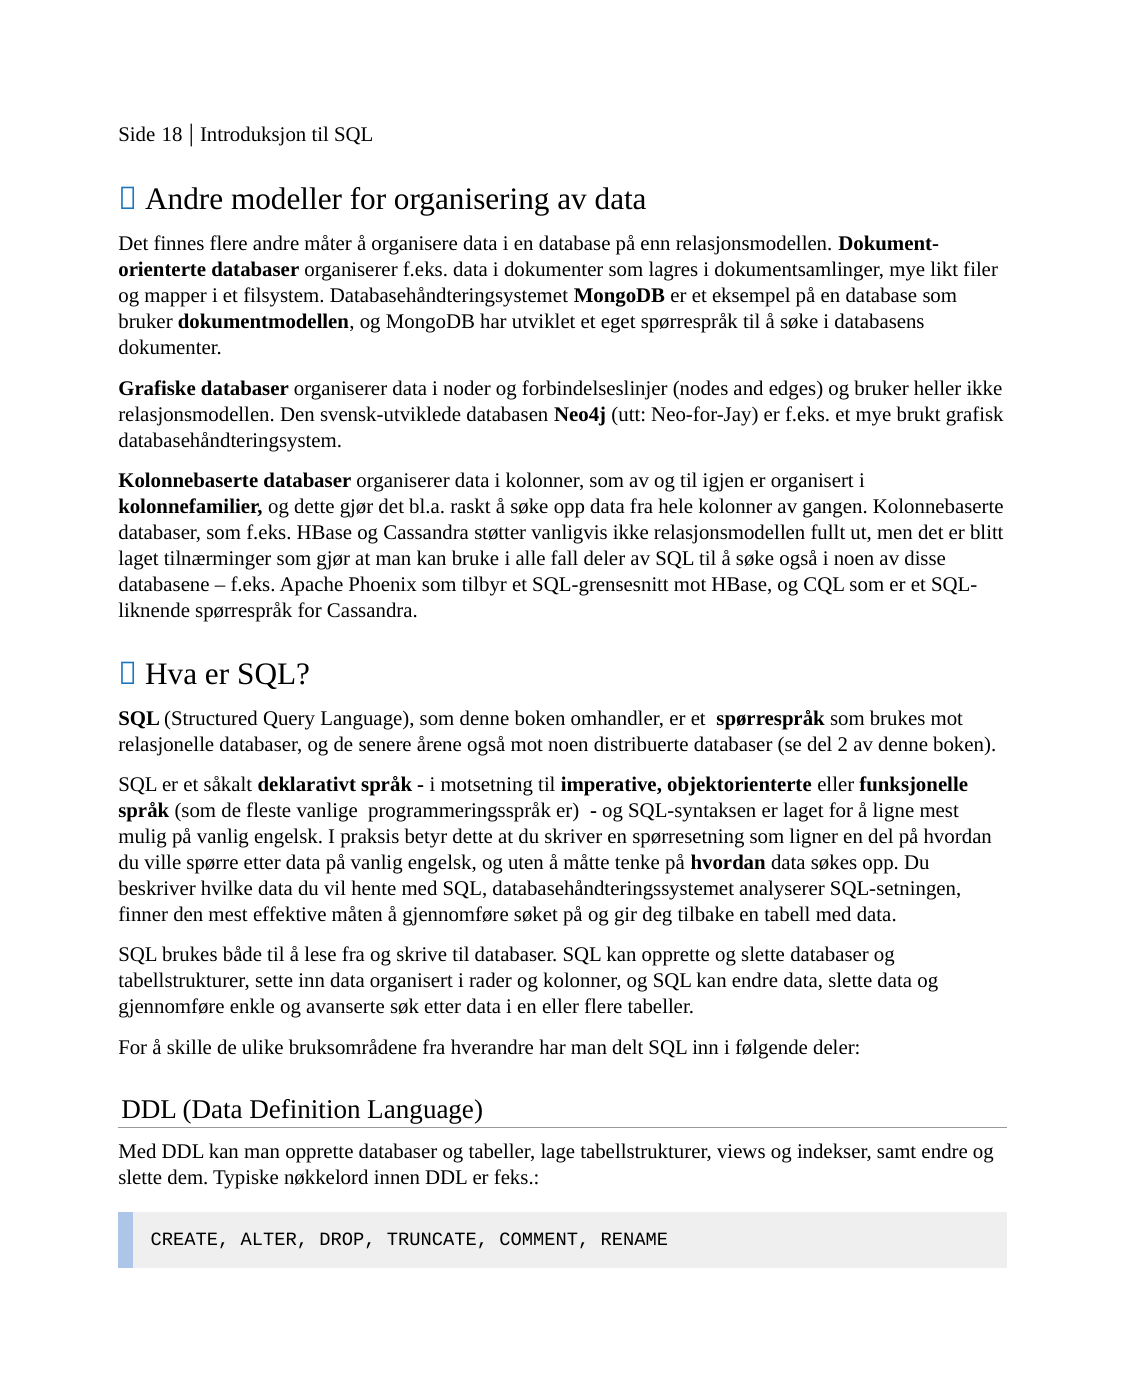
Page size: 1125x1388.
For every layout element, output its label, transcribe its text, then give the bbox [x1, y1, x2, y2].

text SQL (Structured Query Language), som denne boken omhandler, er et spørrespråk som brukes mot relasjonelle databaser, og de senere årene også mot noen distribuerte databaser (se del 2 av denne boken). [118, 706, 1007, 756]
subtitle  Hva er SQL? [118, 651, 1007, 693]
text SQL er et såkalt deklarativt språk - i motsetning til imperative, objektorienterte eller funksjonelle språk (som de fleste vanlige programmeringsspråk er) - og SQL-syntaksen er laget for å ligne mest mulig på vanlig engelsk. I praksis betyr dette at du skriver en spørresetning som ligner en del på hvordan du ville spørre etter data på vanlig engelsk, og uten å måtte tenke på hvordan data søkes opp. Du beskriver hvilke data du vil hente med SQL, databasehåndteringssystemet analyserer SQL-setningen, finner den mest effektive måten å gjennomføre søket på og gir deg tilbake en tabell med data. [118, 772, 1007, 926]
text Kolonnebaserte databaser organiserer data i kolonner, som av og til igjen er organisert i kolonnefamilier, og dette gjør det bl.a. raskt å søke opp data fra hele kolonner av gangen. Kolonnebaserte databaser, som f.eks. HBase og Cassandra støtter vanligvis ikke relasjonsmodellen fullt ut, men det er blitt laget tilnærminger som gjør at man kan bruke i alle fall deler av SQL til å søke også i noen av disse databasene – f.eks. Apache Phoenix som tilbyr et SQL-grensesnitt mot HBase, og CQL som er et SQL-liknende spørrespråk for Cassandra. [118, 468, 1007, 622]
text For å skille de ulike bruksområdene fra hverandre har man delt SQL inn i følgende deler: [118, 1035, 1007, 1059]
subtitle DDL (Data Definition Language) [118, 1090, 1007, 1127]
subtitle  Andre modeller for organisering av data [118, 176, 1007, 219]
text Med DDL kan man opprette databaser og tabeller, lage tabellstrukturer, views og indekser, samt endre og slette dem. Typiske nøkkelord innen DDL er feks.: [118, 1139, 1007, 1189]
text CREATE, ALTER, DROP, TRUNCATE, COMMENT, RENAME [133, 1212, 1007, 1268]
text Grafiske databaser organiserer data i noder og forbindelseslinjer (nodes and edges) og bruker heller ikke relasjonsmodellen. Den svensk-utviklede databasen Neo4j (utt: Neo-for-Jay) er f.eks. et mye brukt grafisk databasehåndteringsystem. [118, 376, 1007, 452]
text SQL brukes både til å lese fra og skrive til databaser. SQL kan opprette og slette databaser og tabellstrukturer, sette inn data organisert i rader og kolonner, og SQL kan endre data, slette data og gjennomføre enkle og avanserte søk etter data i en eller flere tabeller. [118, 942, 1007, 1018]
text Det finnes flere andre måter å organisere data i en database på enn relasjonsmodellen. Dokument-orienterte databaser organiserer f.eks. data i dokumenter som lagres i dokumentsamlinger, mye likt filer og mapper i et filsystem. Databasehåndteringsystemet MongoDB er et eksempel på en database som bruker dokumentmodellen, og MongoDB har utviklet et eget spørrespråk til å søke i databasens dokumenter. [118, 231, 1007, 359]
